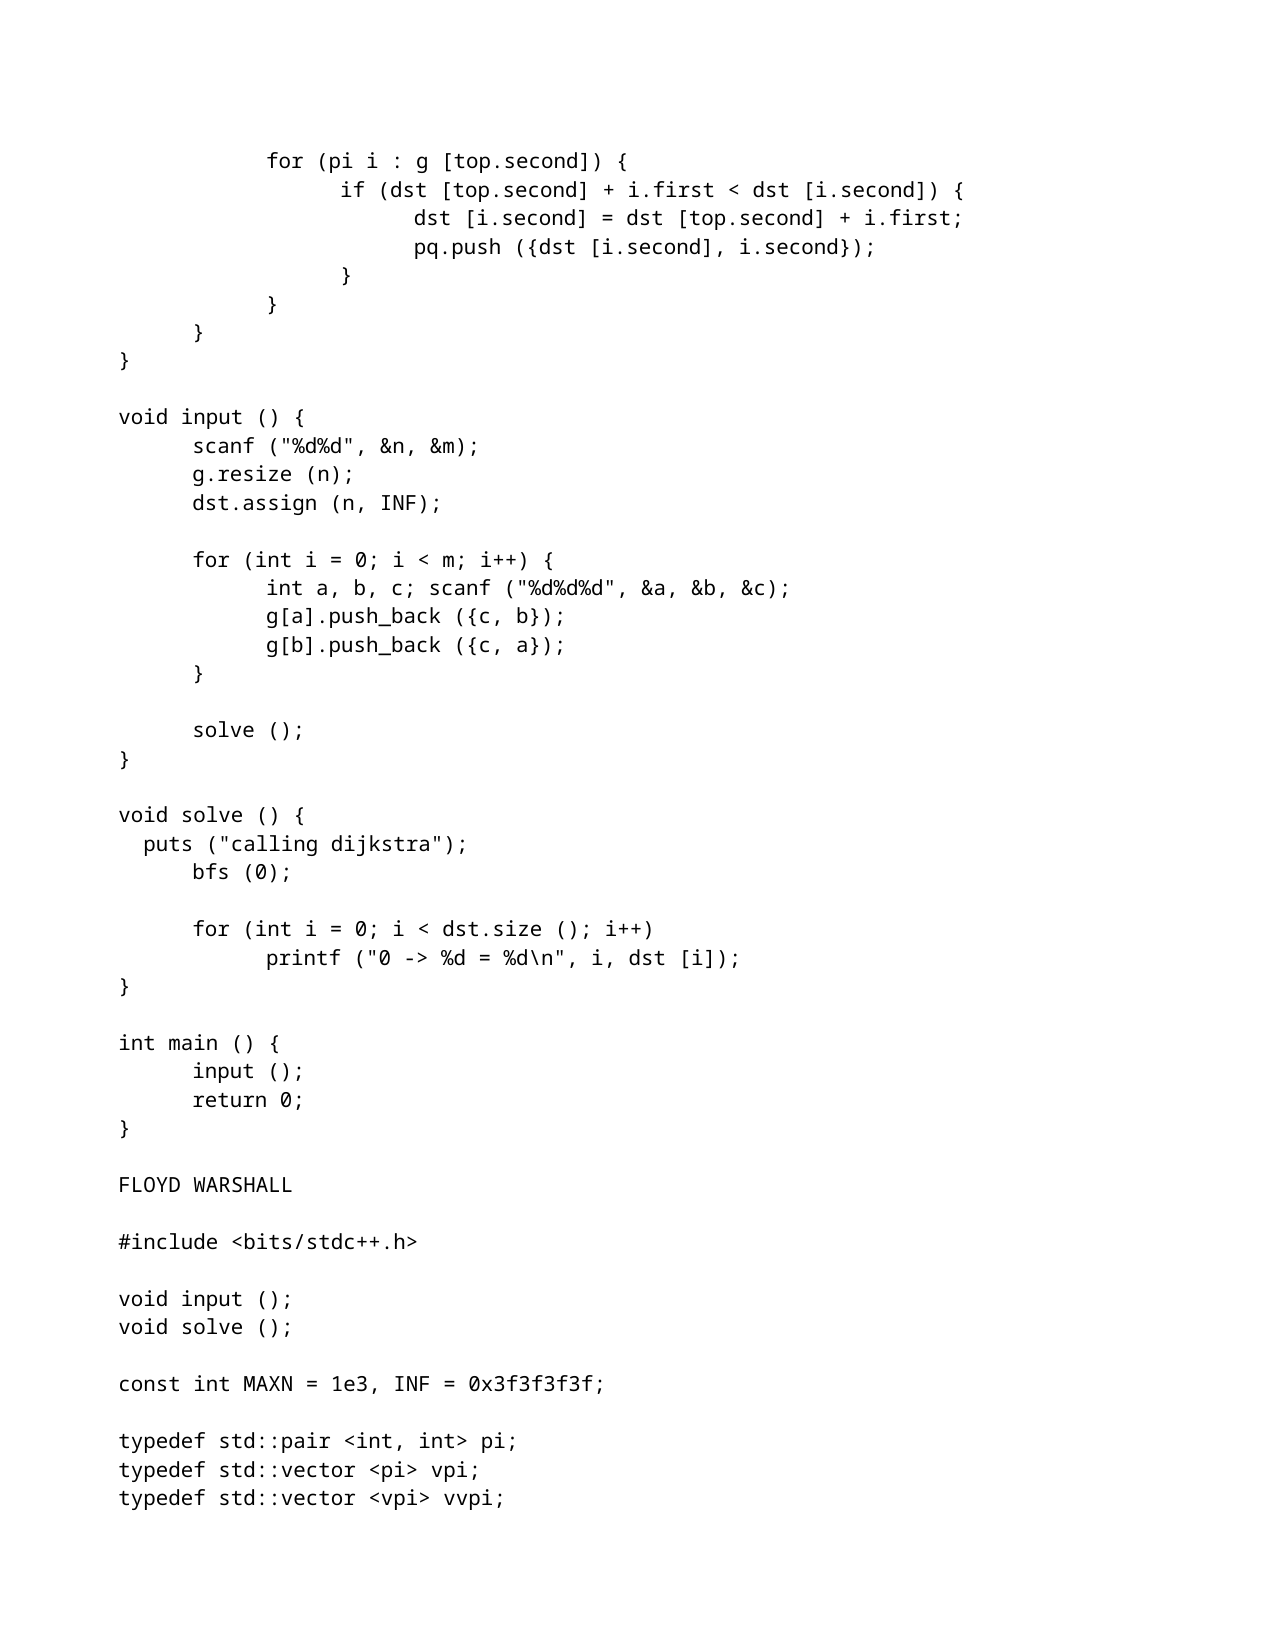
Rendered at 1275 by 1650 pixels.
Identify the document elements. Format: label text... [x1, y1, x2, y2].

text pq.push ({dst [i.second], i.second}); [118, 232, 1157, 260]
text #include <bits/stdc++.h> [118, 1227, 1157, 1256]
text g[a].push_back ({c, b}); [118, 602, 1157, 630]
text int main () { [118, 1028, 1157, 1057]
text typedef std::pair <int, int> pi; [118, 1426, 1157, 1455]
text dst.assign (n, INF); [118, 488, 1157, 516]
text } [118, 289, 1157, 317]
text for (int i = 0; i < m; i++) { [118, 545, 1157, 573]
text void solve (); [118, 1312, 1157, 1341]
text typedef std::vector <vpi> vvpi; [118, 1483, 1157, 1512]
text } [118, 1113, 1157, 1142]
text } [118, 317, 1157, 346]
text void input (); [118, 1284, 1157, 1312]
text const int MAXN = 1e3, INF = 0x3f3f3f3f; [118, 1369, 1157, 1398]
text FLOYD WARSHALL [118, 1170, 1157, 1199]
text puts ("calling dijkstra"); [118, 829, 1157, 857]
text solve (); [118, 715, 1157, 744]
text void input () { [118, 402, 1157, 431]
text for (int i = 0; i < dst.size (); i++) [118, 914, 1157, 943]
text } [118, 971, 1157, 1000]
text } [118, 744, 1157, 772]
text if (dst [top.second] + i.first < dst [i.second]) { [118, 175, 1157, 203]
text scanf ("%d%d", &n, &m); [118, 431, 1157, 459]
text g[b].push_back ({c, a}); [118, 630, 1157, 658]
text void solve () { [118, 801, 1157, 829]
text printf ("0 -> %d = %d\n", i, dst [i]); [118, 943, 1157, 971]
text } [118, 658, 1157, 687]
text } [118, 346, 1157, 374]
text input (); [118, 1057, 1157, 1085]
text } [118, 260, 1157, 289]
text g.resize (n); [118, 459, 1157, 488]
text bfs (0); [118, 857, 1157, 886]
text int a, b, c; scanf ("%d%d%d", &a, &b, &c); [118, 573, 1157, 602]
text return 0; [118, 1085, 1157, 1113]
text dst [i.second] = dst [top.second] + i.first; [118, 203, 1157, 232]
text for (pi i : g [top.second]) { [118, 147, 1157, 175]
text typedef std::vector <pi> vpi; [118, 1455, 1157, 1483]
